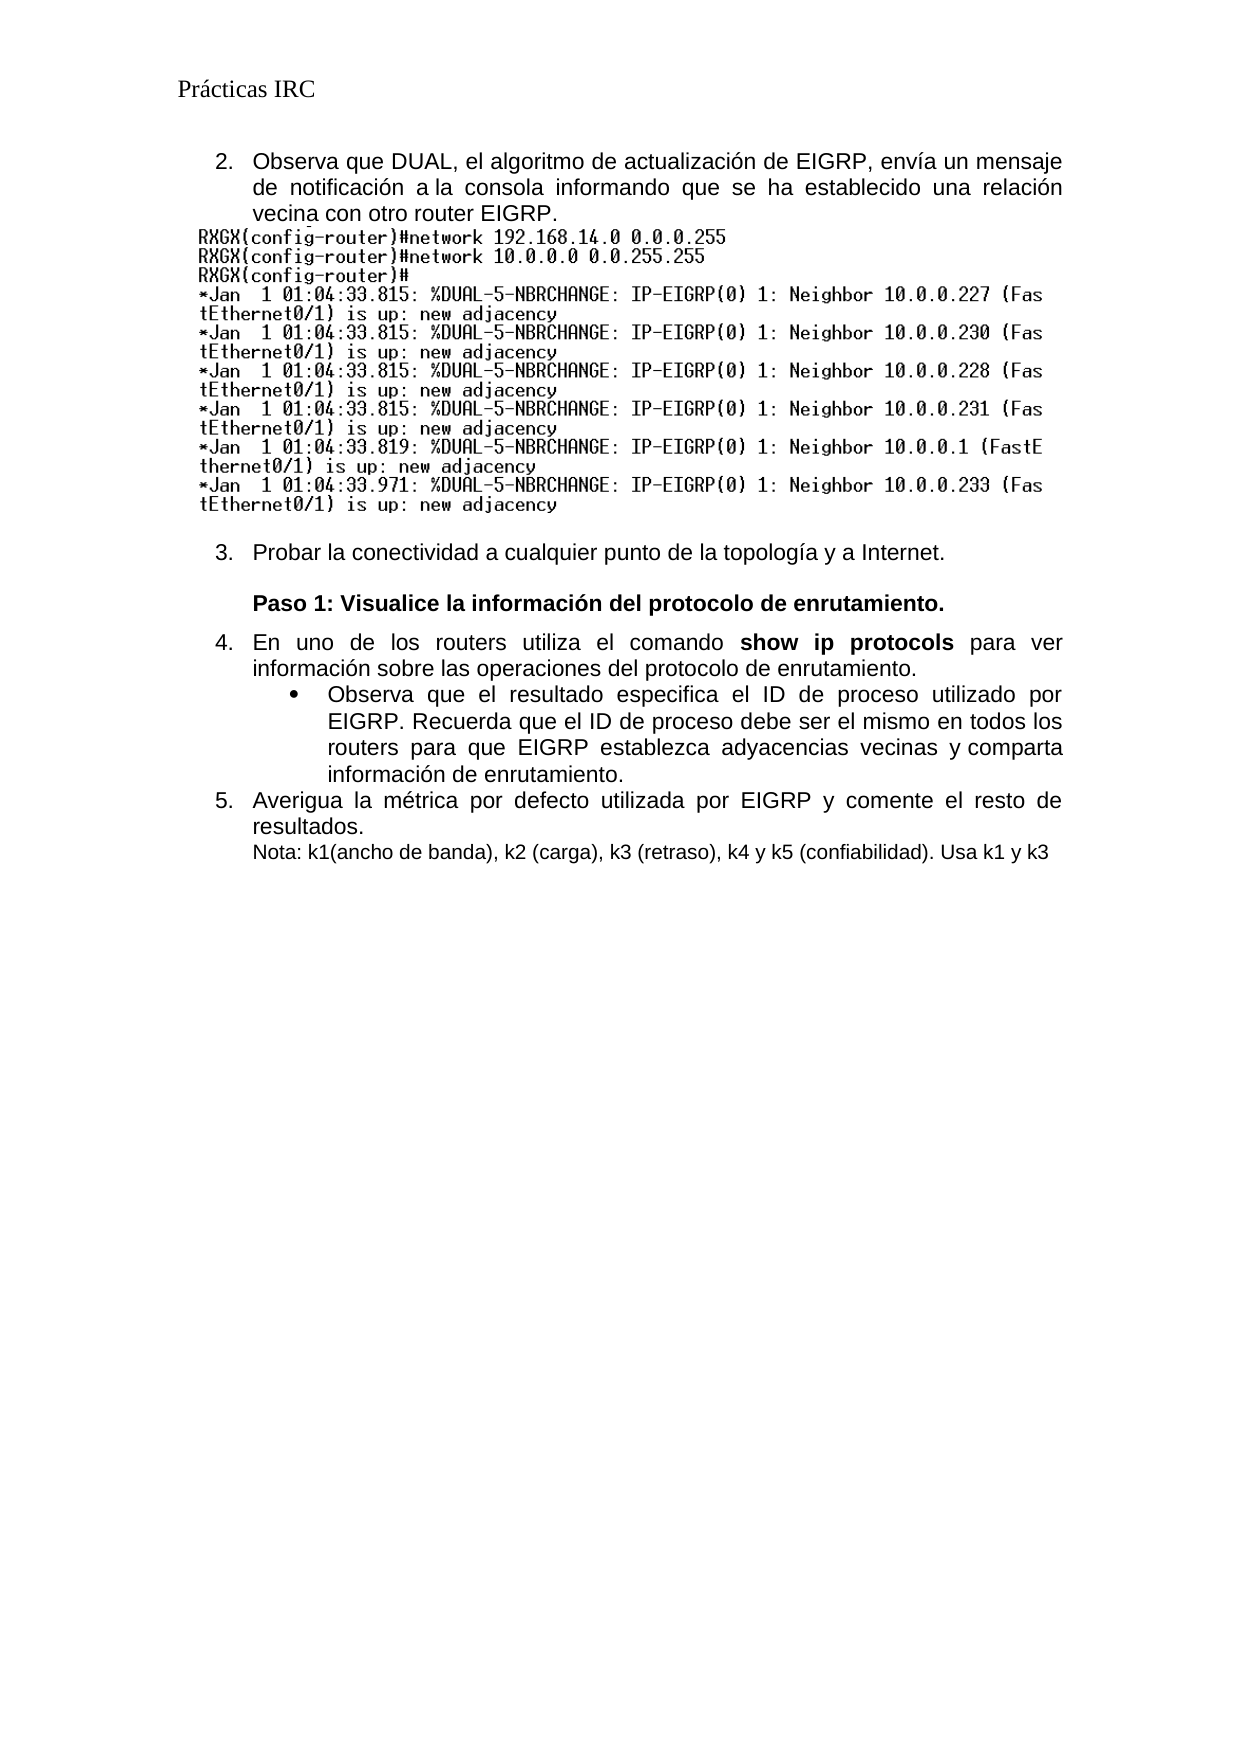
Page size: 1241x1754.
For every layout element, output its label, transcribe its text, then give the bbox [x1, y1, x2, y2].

list Probar la conectividad a cualquier punto de la topología y a Internet. [215, 538, 1063, 565]
list Observa que el resultado especifica el ID de proceso utilizado por EIGRP. Recuerda que el ID de proceso debe ser el mismo en todos los routers para que EIGRP establezca adyacencias vecinas y comparta información de enrutamiento. [290, 681, 1063, 787]
list Observa que DUAL, el algoritmo de actualización de EIGRP, envía un mensaje de notificación a la consola informando que se ha establecido una relación vecina con otro router EIGRP. [215, 148, 1063, 227]
picture [196, 226, 1045, 513]
list Averigua la métrica por defecto utilizada por EIGRP y comente el resto de resultados. [215, 787, 1063, 839]
list En uno de los routers utiliza el comando show ip protocols para ver información sobre las operaciones del protocolo de enrutamiento. [215, 629, 1063, 681]
text Paso 1: Visualice la información del protocolo de enrutamiento. [252, 590, 1063, 616]
text Nota: k1(ancho de banda), k2 (carga), k3 (retraso), k4 y k5 (confiabilidad). Usa k1 y k3 [252, 839, 1063, 863]
